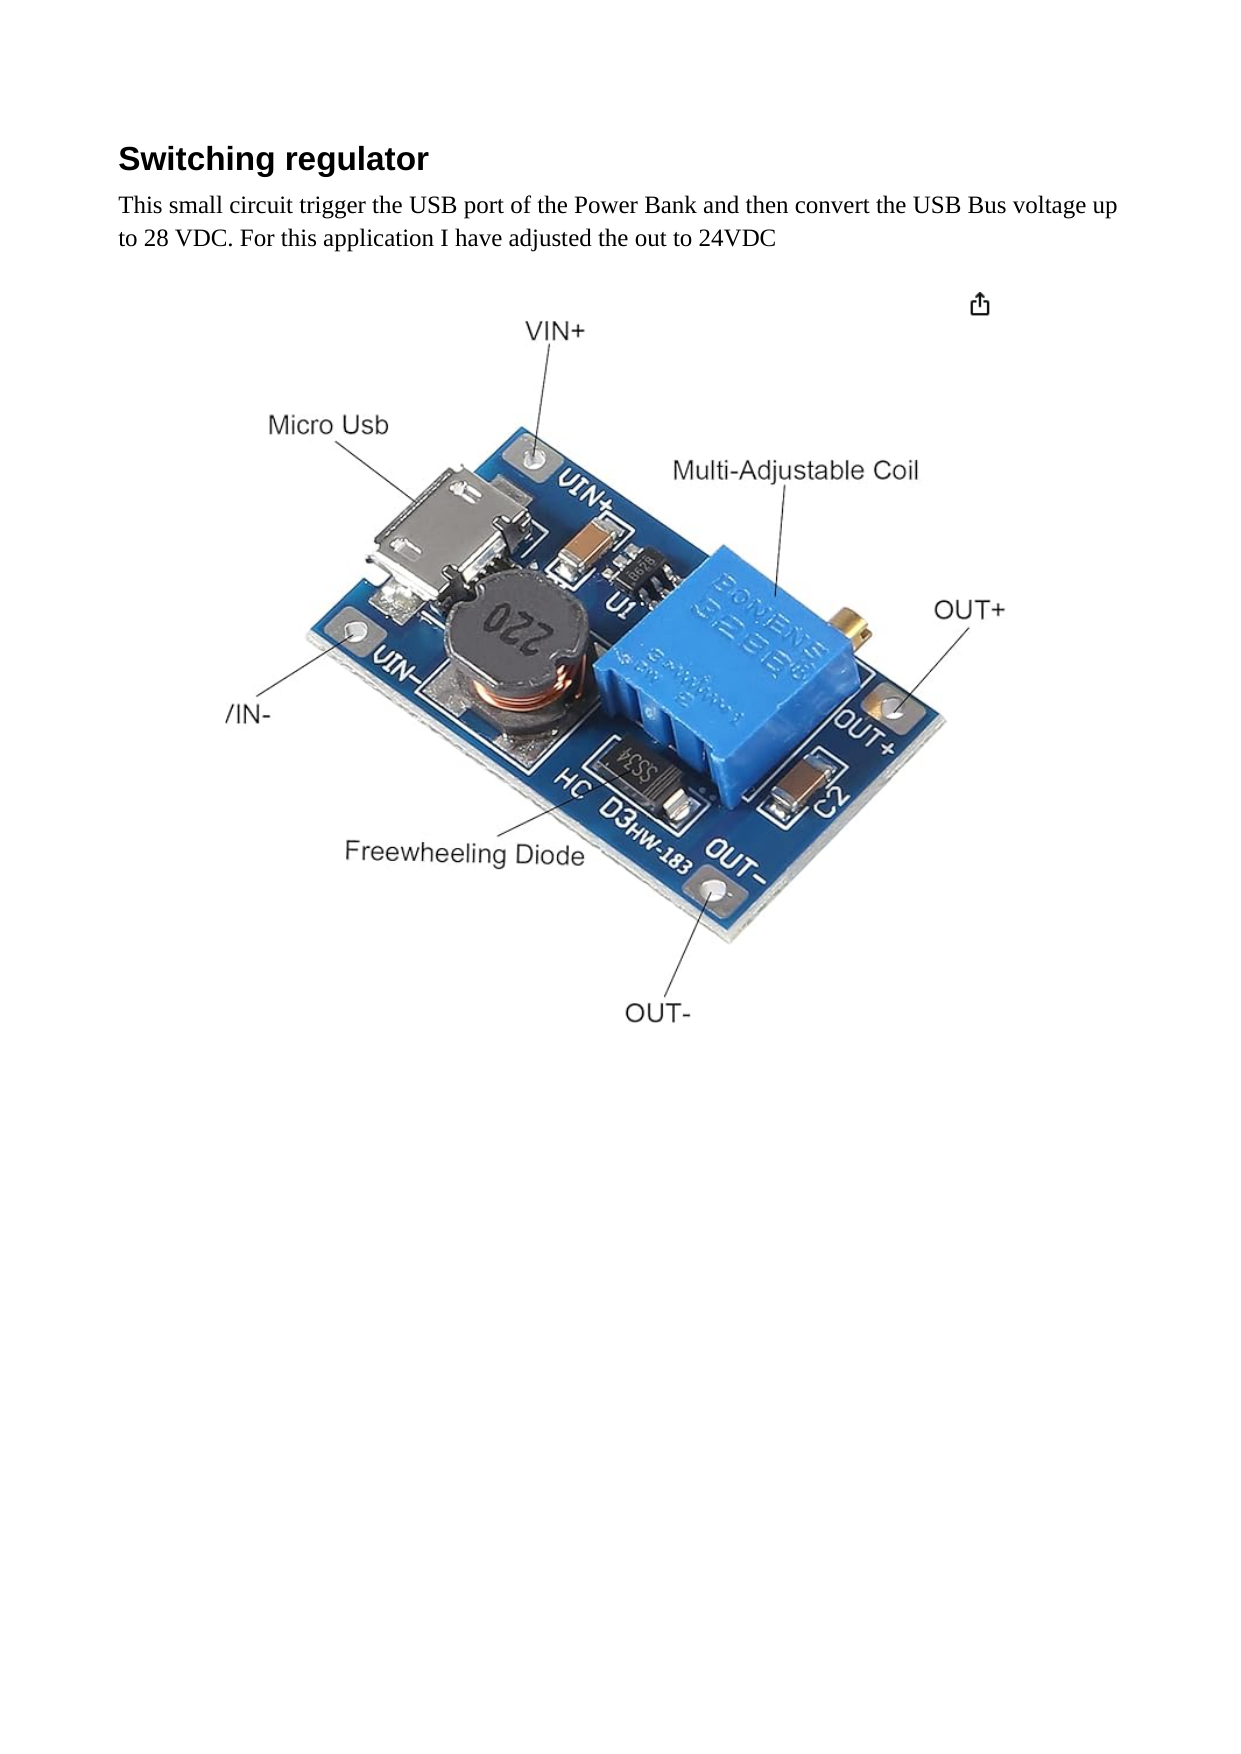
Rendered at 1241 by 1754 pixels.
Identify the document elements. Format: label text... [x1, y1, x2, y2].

text This small circuit trigger the USB port of the Power Bank and then convert the USB Bus voltage up to 28 VDC. For this application I have adjusted the out to 24VDC [118, 190, 1122, 252]
subtitle Switching regulator [118, 139, 1122, 177]
picture [225, 270, 1015, 1044]
